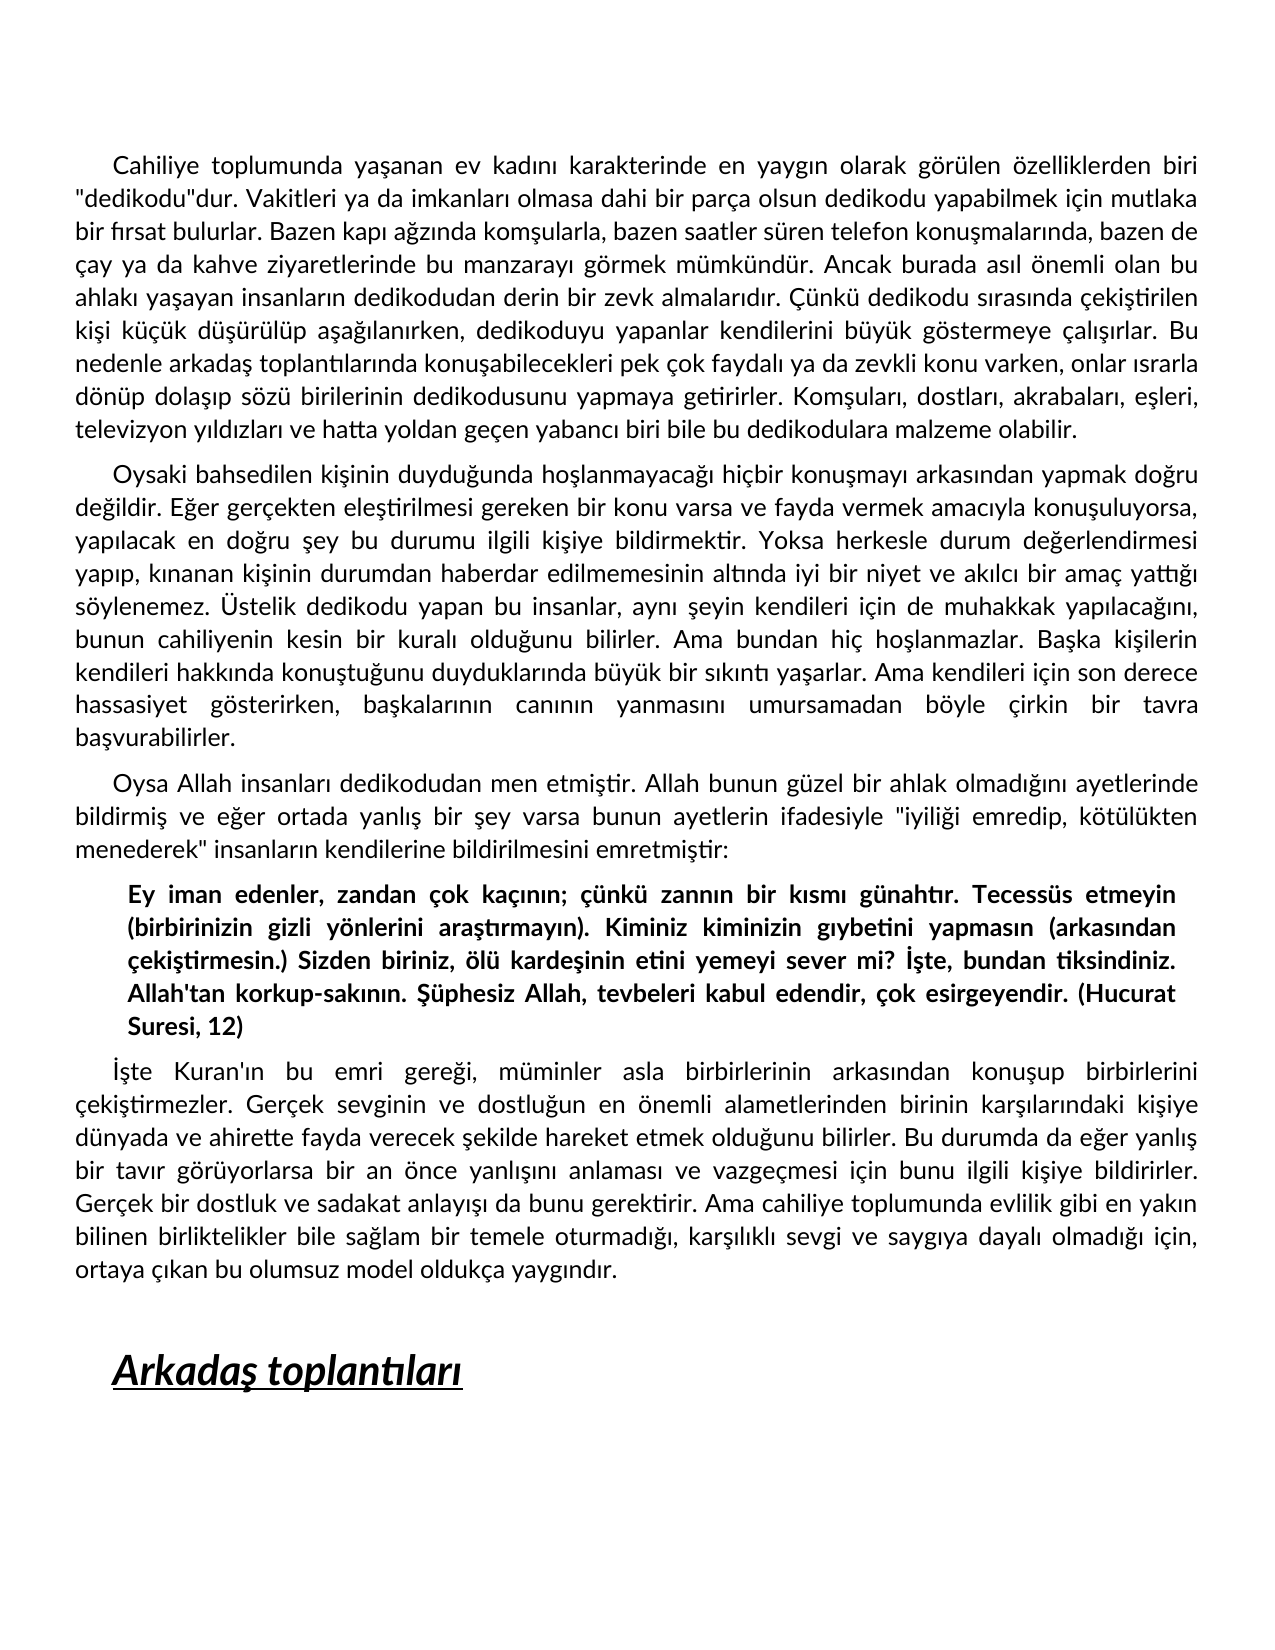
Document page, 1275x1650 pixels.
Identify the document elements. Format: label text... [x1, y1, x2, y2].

subtitle Arkadaş toplantıları [112, 1344, 1200, 1394]
text İşte Kuran'ın bu emri gereği, müminler asla birbirlerinin arkasından konuşup birbirlerini çekiştirmezler. Gerçek sevginin ve dostluğun en önemli alametlerinden birinin karşılarındaki kişiye dünyada ve ahirette fayda verecek şekilde hareket etmek olduğunu bilirler. Bu durumda da eğer yanlış bir tavır görüyorlarsa bir an önce yanlışını anlaması ve vazgeçmesi için bunu ilgili kişiye bildirirler. Gerçek bir dostluk ve sadakat anlayışı da bunu gerektirir. Ama cahiliye toplumunda evlilik gibi en yakın bilinen birliktelikler bile sağlam bir temele oturmadığı, karşılıklı sevgi ve saygıya dayalı olmadığı için, ortaya çıkan bu olumsuz model oldukça yaygındır. [75, 1056, 1200, 1283]
text Cahiliye toplumunda yaşanan ev kadını karakterinde en yaygın olarak görülen özelliklerden biri "dedikodu"dur. Vakitleri ya da imkanları olmasa dahi bir parça olsun dedikodu yapabilmek için mutlaka bir fırsat bulurlar. Bazen kapı ağzında komşularla, bazen saatler süren telefon konuşmalarında, bazen de çay ya da kahve ziyaretlerinde bu manzarayı görmek mümkündür. Ancak burada asıl önemli olan bu ahlakı yaşayan insanların dedikodudan derin bir zevk almalarıdır. Çünkü dedikodu sırasında çekiştirilen kişi küçük düşürülüp aşağılanırken, dedikoduyu yapanlar kendilerini büyük göstermeye çalışırlar. Bu nedenle arkadaş toplantılarında konuşabilecekleri pek çok faydalı ya da zevkli konu varken, onlar ısrarla dönüp dolaşıp sözü birilerinin dedikodusunu yapmaya getirirler. Komşuları, dostları, akrabaları, eşleri, televizyon yıldızları ve hatta yoldan geçen yabancı biri bile bu dedikodulara malzeme olabilir. [75, 150, 1200, 443]
text Oysa Allah insanları dedikodudan men etmiştir. Allah bunun güzel bir ahlak olmadığını ayetlerinde bildirmiş ve eğer ortada yanlış bir şey varsa bunun ayetlerin ifadesiyle "iyiliği emredip, kötülükten menederek" insanların kendilerine bildirilmesini emretmiştir: [75, 767, 1200, 863]
text Ey iman edenler, zandan çok kaçının; çünkü zannın bir kısmı günahtır. Tecessüs etmeyin (birbirinizin gizli yönlerini araştırmayın). Kiminiz kiminizin gıybetini yapmasın (arkasından çekiştirmesin.) Sizden biriniz, ölü kardeşinin etini yemeyi sever mi? İşte, bundan tiksindiniz. Allah'tan korkup-sakının. Şüphesiz Allah, tevbeleri kabul edendir, çok esirgeyendir. (Hucurat Suresi, 12) [127, 879, 1177, 1040]
text Oysaki bahsedilen kişinin duyduğunda hoşlanmayacağı hiçbir konuşmayı arkasından yapmak doğru değildir. Eğer gerçekten eleştirilmesi gereken bir konu varsa ve fayda vermek amacıyla konuşuluyorsa, yapılacak en doğru şey bu durumu ilgili kişiye bildirmektir. Yoksa herkesle durum değerlendirmesi yapıp, kınanan kişinin durumdan haberdar edilmemesinin altında iyi bir niyet ve akılcı bir amaç yattığı söylenemez. Üstelik dedikodu yapan bu insanlar, aynı şeyin kendileri için de muhakkak yapılacağını, bunun cahiliyenin kesin bir kuralı olduğunu bilirler. Ama bundan hiç hoşlanmazlar. Başka kişilerin kendileri hakkında konuştuğunu duyduklarında büyük bir sıkıntı yaşarlar. Ama kendileri için son derece hassasiyet gösterirken, başkalarının canının yanmasını umursamadan böyle çirkin bir tavra başvurabilirler. [75, 459, 1200, 752]
